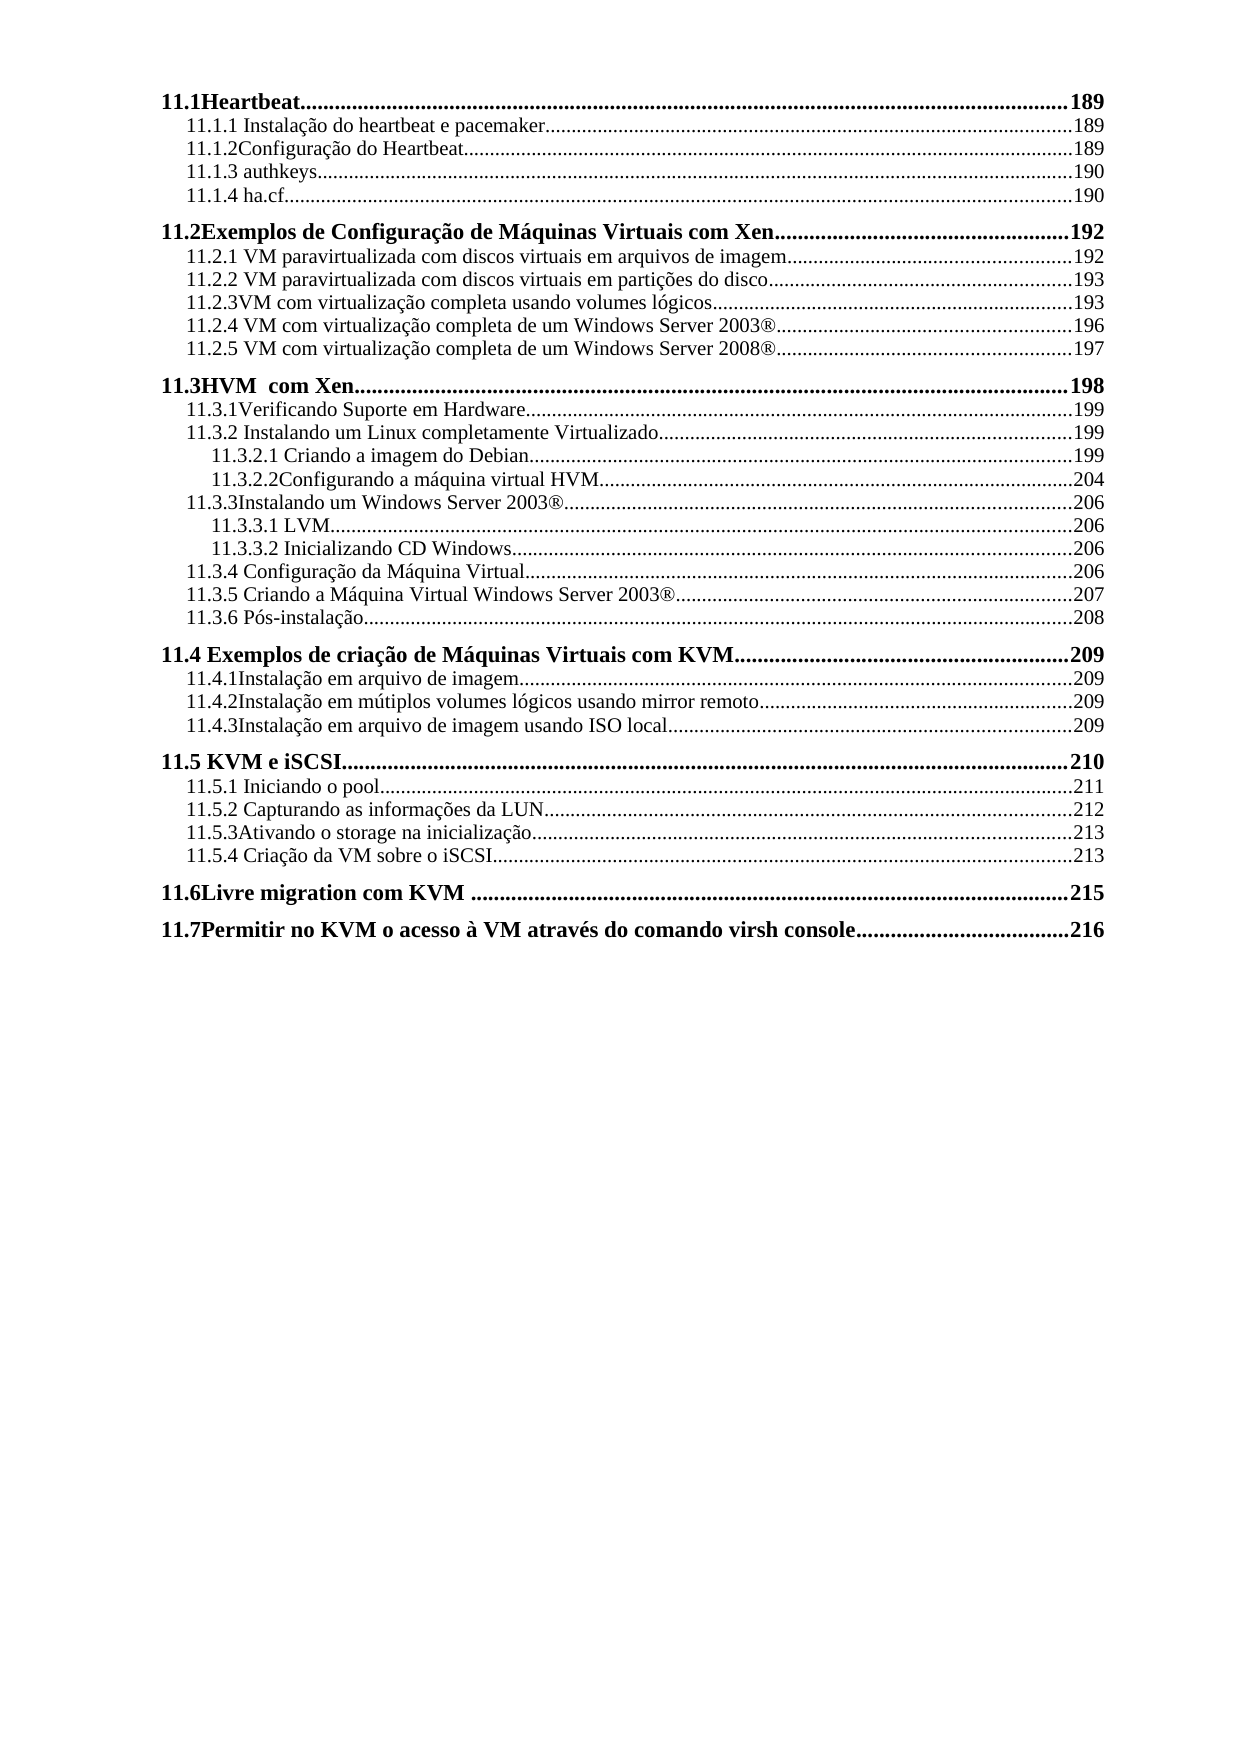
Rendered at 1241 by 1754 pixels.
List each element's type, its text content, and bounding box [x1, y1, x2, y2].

text 11.3.6 Pós-instalação 208 [186, 606, 1104, 629]
text 11.7Permitir no KVM o acesso à VM através do comando virsh console 216 [161, 917, 1104, 943]
text 11.2.2 VM paravirtualizada com discos virtuais em partições do disco 193 [186, 268, 1104, 291]
text 11.1.3 authkeys 190 [186, 160, 1104, 183]
text 11.4.1Instalação em arquivo de imagem 209 [186, 667, 1104, 690]
text 11.3.2 Instalando um Linux completamente Virtualizado 199 [186, 421, 1104, 444]
text 11.3.4 Configuração da Máquina Virtual 206 [186, 560, 1104, 583]
text 11.4 Exemplos de criação de Máquinas Virtuais com KVM 209 [161, 642, 1104, 667]
text 11.5.1 Iniciando o pool 211 [186, 774, 1104, 798]
text 11.3.3.1 LVM 206 [211, 514, 1104, 537]
text 11.2Exemplos de Configuração de Máquinas Virtuais com Xen 192 [161, 219, 1104, 244]
text 11.5.2 Capturando as informações da LUN 212 [186, 798, 1104, 821]
text 11.3.2.2Configurando a máquina virtual HVM 204 [211, 467, 1104, 491]
text 11.5.4 Criação da VM sobre o iSCSI 213 [186, 844, 1104, 867]
text 11.4.2Instalação em mútiplos volumes lógicos usando mirror remoto 209 [186, 690, 1104, 713]
text 11.3HVM com Xen 198 [161, 373, 1104, 398]
text 11.6Livre migration com KVM 215 [161, 879, 1104, 905]
text 11.5.3Ativando o storage na inicialização 213 [186, 821, 1104, 844]
text 11.1.4 ha.cf 190 [186, 183, 1104, 207]
text 11.3.2.1 Criando a imagem do Debian 199 [211, 444, 1104, 467]
text 11.3.5 Criando a Máquina Virtual Windows Server 2003® 207 [186, 583, 1104, 606]
text 11.2.3VM com virtualização completa usando volumes lógicos 193 [186, 291, 1104, 314]
text 11.5 KVM e iSCSI 210 [161, 749, 1104, 774]
text 11.1.1 Instalação do heartbeat e pacemaker 189 [186, 114, 1104, 137]
text 11.3.3Instalando um Windows Server 2003® 206 [186, 491, 1104, 514]
text 11.4.3Instalação em arquivo de imagem usando ISO local 209 [186, 713, 1104, 737]
text 11.1Heartbeat 189 [161, 89, 1104, 114]
text 11.3.3.2 Inicializando CD Windows 206 [211, 537, 1104, 560]
text 11.1.2Configuração do Heartbeat 189 [186, 137, 1104, 160]
text 11.2.4 VM com virtualização completa de um Windows Server 2003® 196 [186, 314, 1104, 337]
text 11.3.1Verificando Suporte em Hardware 199 [186, 398, 1104, 421]
text 11.2.1 VM paravirtualizada com discos virtuais em arquivos de imagem 192 [186, 244, 1104, 268]
text 11.2.5 VM com virtualização completa de um Windows Server 2008® 197 [186, 337, 1104, 360]
